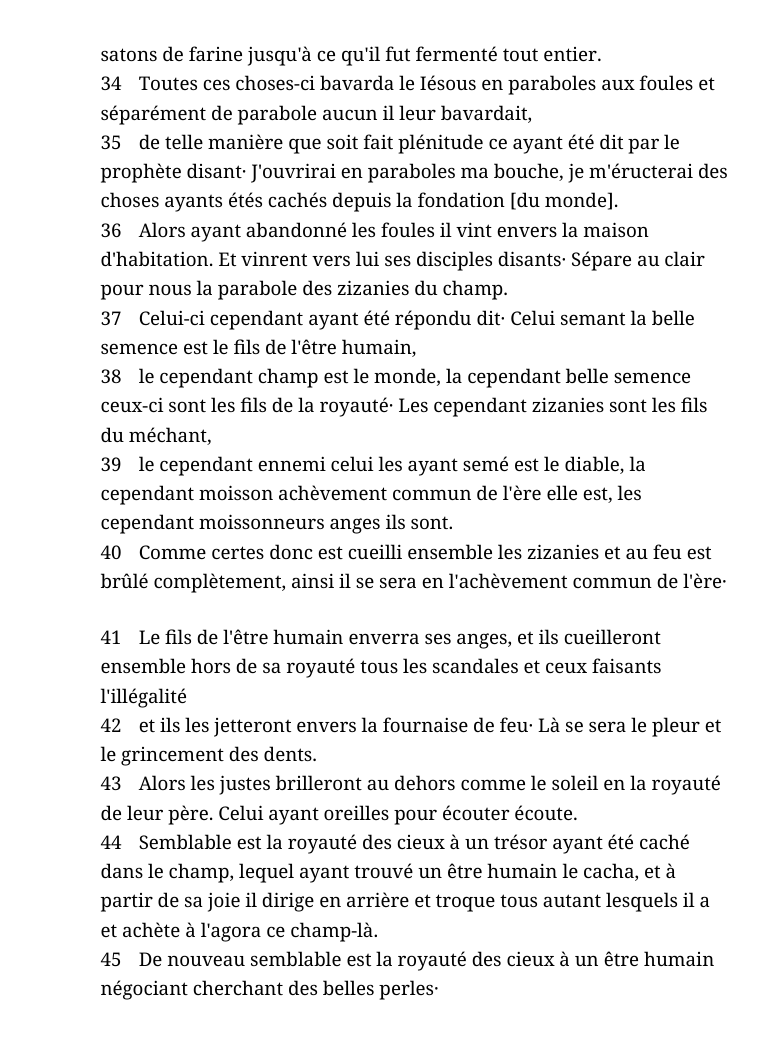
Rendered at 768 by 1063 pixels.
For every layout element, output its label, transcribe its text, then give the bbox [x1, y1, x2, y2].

text satons de farine jusqu'à ce qu'il fut fermenté tout entier. 34 Toutes ces choses-ci bavarda le Iésous en paraboles aux foules et séparément de parabole aucun il leur bavardait, 35 de telle manière que soit fait plénitude ce ayant été dit par le prophète disant· J'ouvrirai en paraboles ma bouche, je m'éructerai des choses ayants étés cachés depuis la fondation [du monde]. 36 Alors ayant abandonné les foules il vint envers la maison d'habitation. Et vinrent vers lui ses disciples disants· Sépare au clair pour nous la parabole des zizanies du champ. 37 Celui-ci cependant ayant été répondu dit· Celui semant la belle semence est le fils de l'être humain, 38 le cependant champ est le monde, la cependant belle semence ceux-ci sont les fils de la royauté· Les cependant zizanies sont les fils du méchant, 39 le cependant ennemi celui les ayant semé est le diable, la cependant moisson achèvement commun de l'ère elle est, les cependant moissonneurs anges ils sont. 40 Comme certes donc est cueilli ensemble les zizanies et au feu est brûlé complètement, ainsi il se sera en l'achèvement commun de l'ère· 41 Le fils de l'être humain enverra ses anges, et ils cueilleront ensemble hors de sa royauté tous les scandales et ceux faisants l'illégalité 42 et ils les jetteront envers la fournaise de feu· Là se sera le pleur et le grincement des dents. 43 Alors les justes brilleront au dehors comme le soleil en la royauté de leur père. Celui ayant oreilles pour écouter écoute. 44 Semblable est la royauté des cieux à un trésor ayant été caché dans le champ, lequel ayant trouvé un être humain le cacha, et à partir de sa joie il dirige en arrière et troque tous autant lesquels il a et achète à l'agora ce champ-là. 45 De nouveau semblable est la royauté des cieux à un être humain négociant cherchant des belles perles· [100, 41, 729, 1001]
